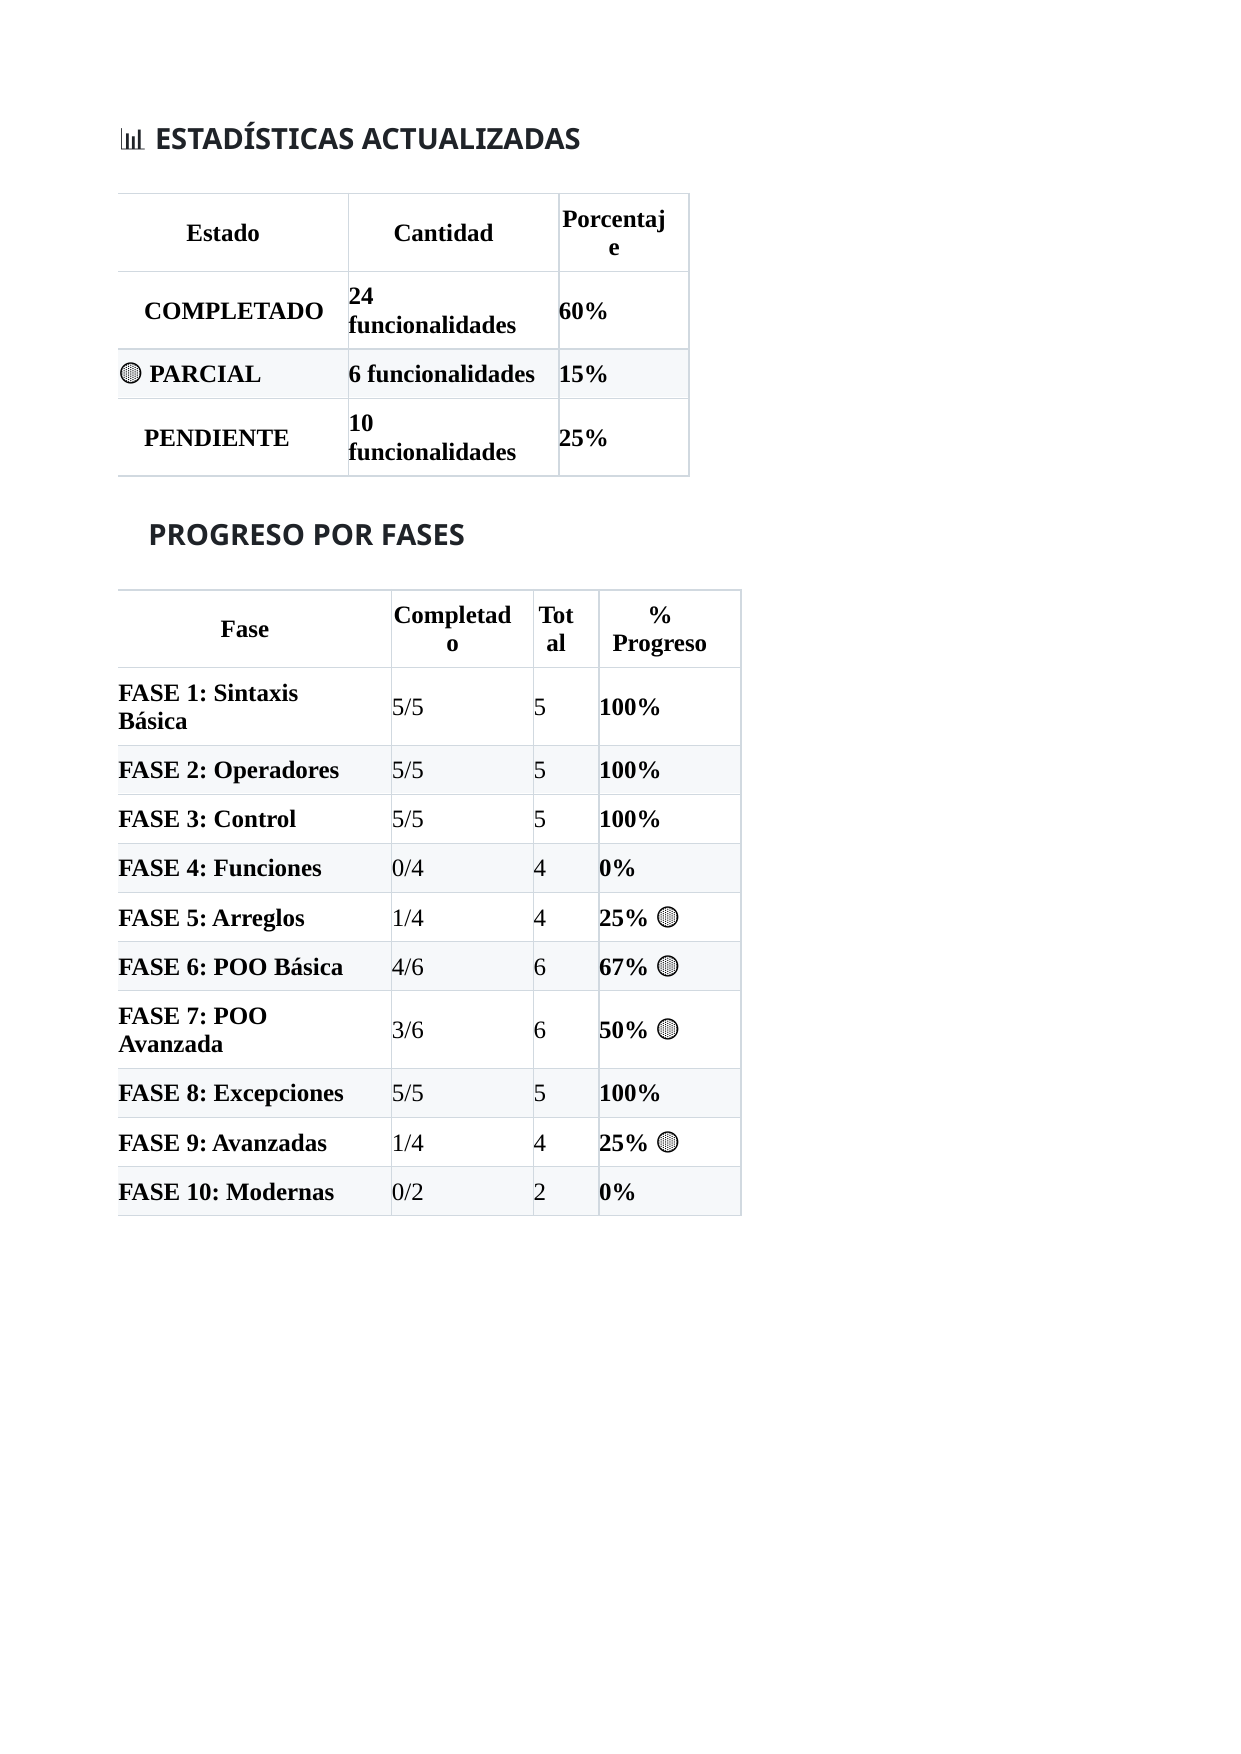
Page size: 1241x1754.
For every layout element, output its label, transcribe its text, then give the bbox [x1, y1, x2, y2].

table_cell FASE 3: Control [118, 795, 391, 843]
table_cell 5 [534, 1069, 598, 1117]
table_cell 4 [534, 1118, 598, 1166]
table_cell 1/4 [392, 893, 533, 941]
table_cell 4 [534, 893, 598, 941]
table_cell FASE 9: Avanzadas [118, 1118, 391, 1166]
table_cell 24 funcionalidades [349, 272, 558, 348]
table_cell 5/5 [392, 668, 533, 744]
table_cell 6 [534, 942, 598, 990]
table_cell 6 funcionalidades [349, 350, 558, 397]
table_cell FASE 10: Modernas [118, 1167, 391, 1215]
table_cell 4/6 [392, 942, 533, 990]
table_cell 5/5 [392, 1069, 533, 1117]
table_cell 1/4 [392, 1118, 533, 1166]
table_cell ❌ PENDIENTE [118, 399, 348, 475]
table_cell FASE 2: Operadores [118, 746, 391, 793]
table_cell 25% 🟡 [600, 893, 740, 941]
table_cell 5/5 [392, 795, 533, 843]
table_cell 4 [534, 844, 598, 892]
table_cell 5/5 [392, 746, 533, 793]
table_cell 5 [534, 795, 598, 843]
table_header % Progreso [600, 591, 740, 667]
table_cell 0% ❌ [600, 1167, 740, 1215]
table_cell 60% [560, 272, 688, 348]
table_cell 0/4 [392, 844, 533, 892]
table_cell 100% ✅ [600, 1069, 740, 1117]
table_header Total [534, 591, 598, 667]
table_cell 0% ❌ [600, 844, 740, 892]
table_cell 67% 🟡 [600, 942, 740, 990]
table_cell 25% [560, 399, 688, 475]
table_cell 0/2 [392, 1167, 533, 1215]
table_cell 2 [534, 1167, 598, 1215]
table_cell 3/6 [392, 991, 533, 1068]
table_cell FASE 1: Sintaxis Básica [118, 668, 391, 744]
table_cell 10 funcionalidades [349, 399, 558, 475]
table_cell FASE 8: Excepciones [118, 1069, 391, 1117]
table_header Fase [118, 591, 391, 667]
table_cell 🟡 PARCIAL [118, 350, 348, 397]
table_cell 6 [534, 991, 598, 1068]
table_cell ✅ COMPLETADO [118, 272, 348, 348]
table_cell 100% ✅ [600, 668, 740, 744]
table_header Estado [118, 194, 348, 271]
table_cell 100% ✅ [600, 795, 740, 843]
table_cell 5 [534, 668, 598, 744]
table_header Porcentaje [560, 194, 688, 271]
table_cell FASE 6: POO Básica [118, 942, 391, 990]
table_cell FASE 5: Arreglos [118, 893, 391, 941]
subtitle 🎯 PROGRESO POR FASES [118, 514, 1122, 554]
table_header Cantidad [349, 194, 558, 271]
table_cell 25% 🟡 [600, 1118, 740, 1166]
table_header Completado [392, 591, 533, 667]
table_cell FASE 4: Funciones [118, 844, 391, 892]
table_cell 5 [534, 746, 598, 793]
table_cell FASE 7: POO Avanzada [118, 991, 391, 1068]
table_cell 50% 🟡 [600, 991, 740, 1068]
subtitle 📊 ESTADÍSTICAS ACTUALIZADAS [118, 118, 1122, 158]
table_cell 15% [560, 350, 688, 397]
table_cell 100% ✅ [600, 746, 740, 793]
